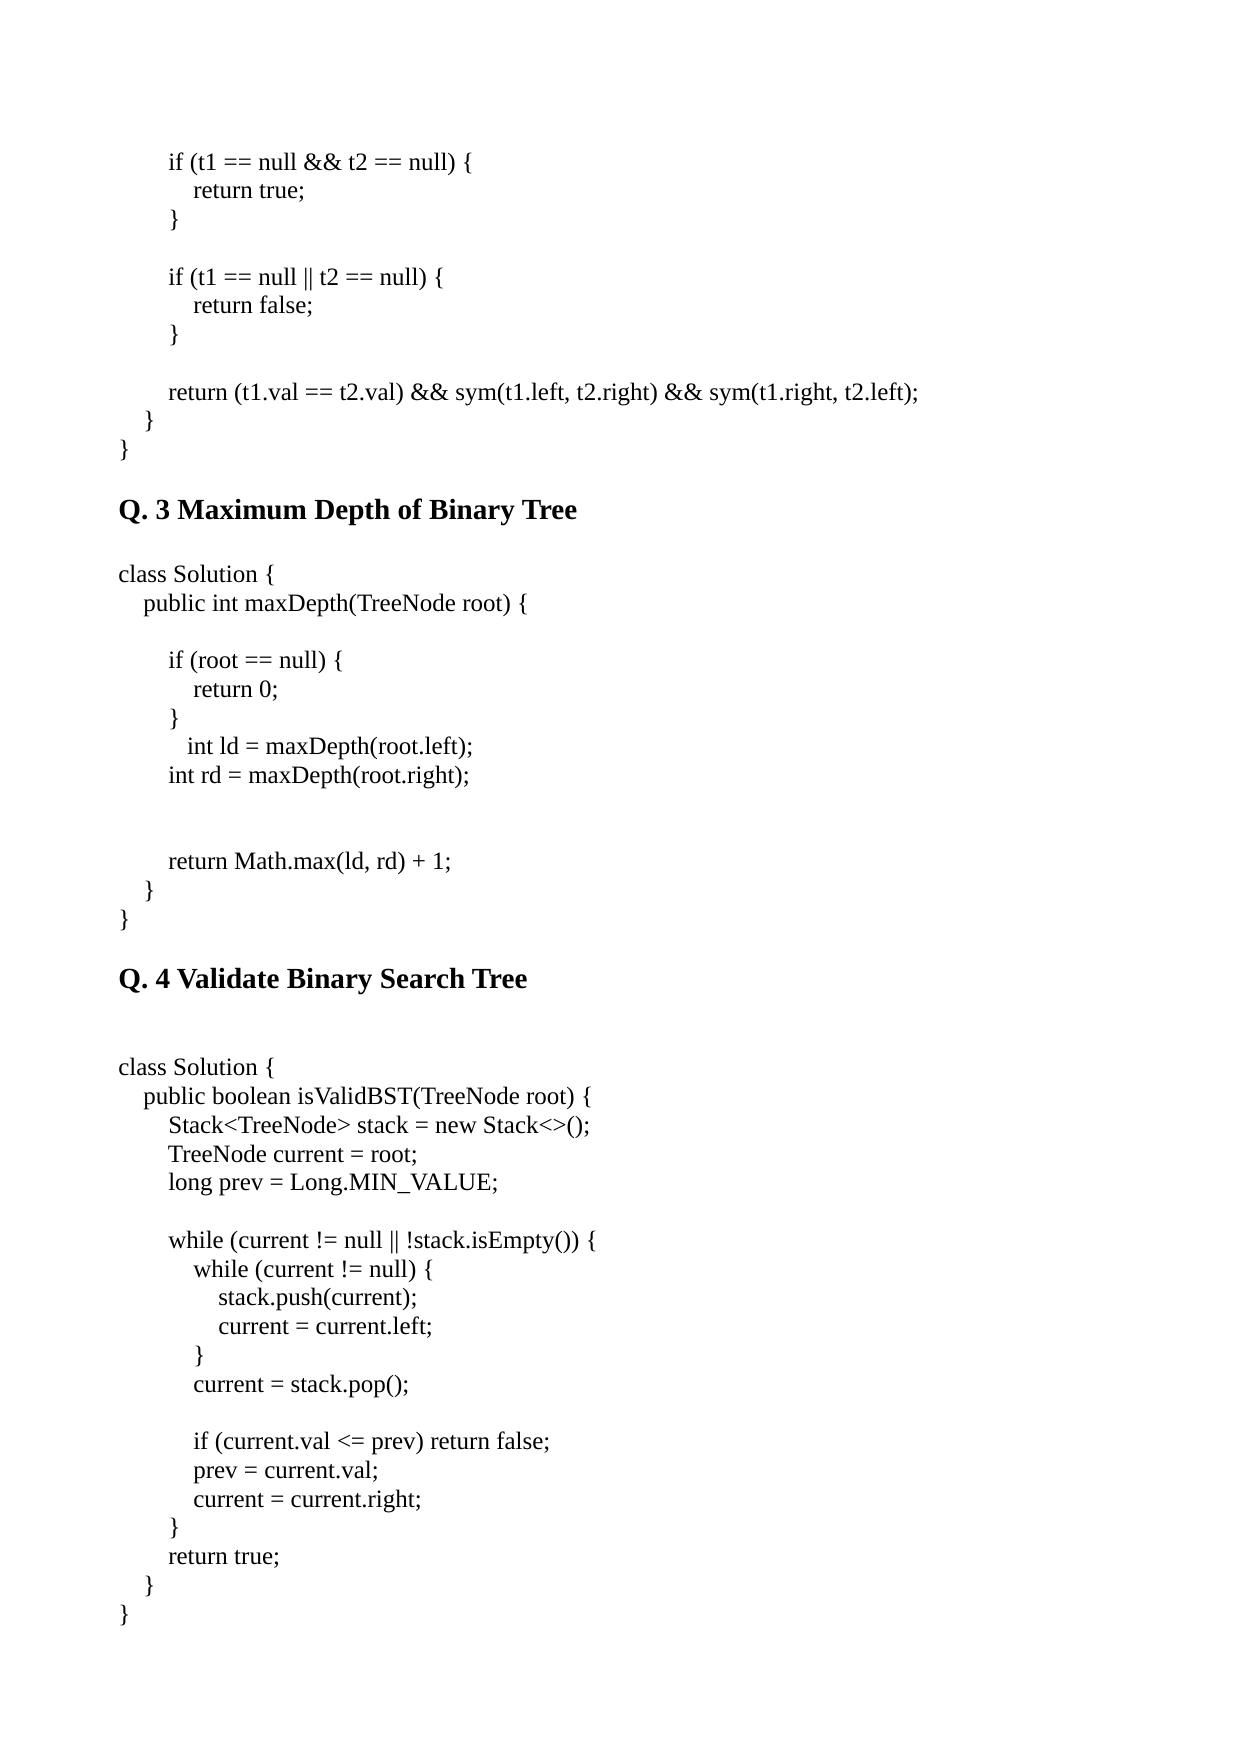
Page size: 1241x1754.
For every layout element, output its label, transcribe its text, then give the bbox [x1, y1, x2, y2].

text } [118, 904, 1122, 933]
text prev = current.val; [118, 1455, 1122, 1484]
text } [118, 434, 1122, 463]
text class Solution { [118, 559, 1122, 588]
text while (current != null || !stack.isEmpty()) { [118, 1225, 1122, 1254]
text return true; [118, 1541, 1122, 1570]
text int rd = maxDepth(root.right); [118, 760, 1122, 789]
text } [118, 406, 1122, 434]
text if (t1 == null && t2 == null) { [118, 147, 1122, 176]
text public boolean isValidBST(TreeNode root) { [118, 1081, 1122, 1110]
text if (root == null) { [118, 645, 1122, 674]
text TreeNode current = root; [118, 1139, 1122, 1167]
text } [118, 875, 1122, 904]
text int ld = maxDepth(root.left); [118, 731, 1122, 760]
text return false; [118, 291, 1122, 319]
text } [118, 204, 1122, 233]
text public int maxDepth(TreeNode root) { [118, 588, 1122, 616]
text } [118, 1599, 1122, 1627]
text Q. 3 Maximum Depth of Binary Tree [118, 492, 1122, 525]
text class Solution { [118, 1052, 1122, 1081]
text return (t1.val == t2.val) && sym(t1.left, t2.right) && sym(t1.right, t2.left); [118, 377, 1122, 406]
text if (current.val <= prev) return false; [118, 1426, 1122, 1455]
text return Math.max(ld, rd) + 1; [118, 846, 1122, 875]
text } [118, 1512, 1122, 1541]
text return true; [118, 176, 1122, 204]
text } [118, 1570, 1122, 1599]
text Q. 4 Validate Binary Search Tree [118, 961, 1122, 995]
text return 0; [118, 674, 1122, 703]
text current = current.left; [118, 1311, 1122, 1340]
text while (current != null) { [118, 1254, 1122, 1282]
text } [118, 319, 1122, 348]
text if (t1 == null || t2 == null) { [118, 262, 1122, 291]
text long prev = Long.MIN_VALUE; [118, 1167, 1122, 1196]
text } [118, 1340, 1122, 1369]
text current = stack.pop(); [118, 1369, 1122, 1397]
text stack.push(current); [118, 1282, 1122, 1311]
text } [118, 703, 1122, 731]
text current = current.right; [118, 1484, 1122, 1512]
text Stack<TreeNode> stack = new Stack<>(); [118, 1110, 1122, 1139]
